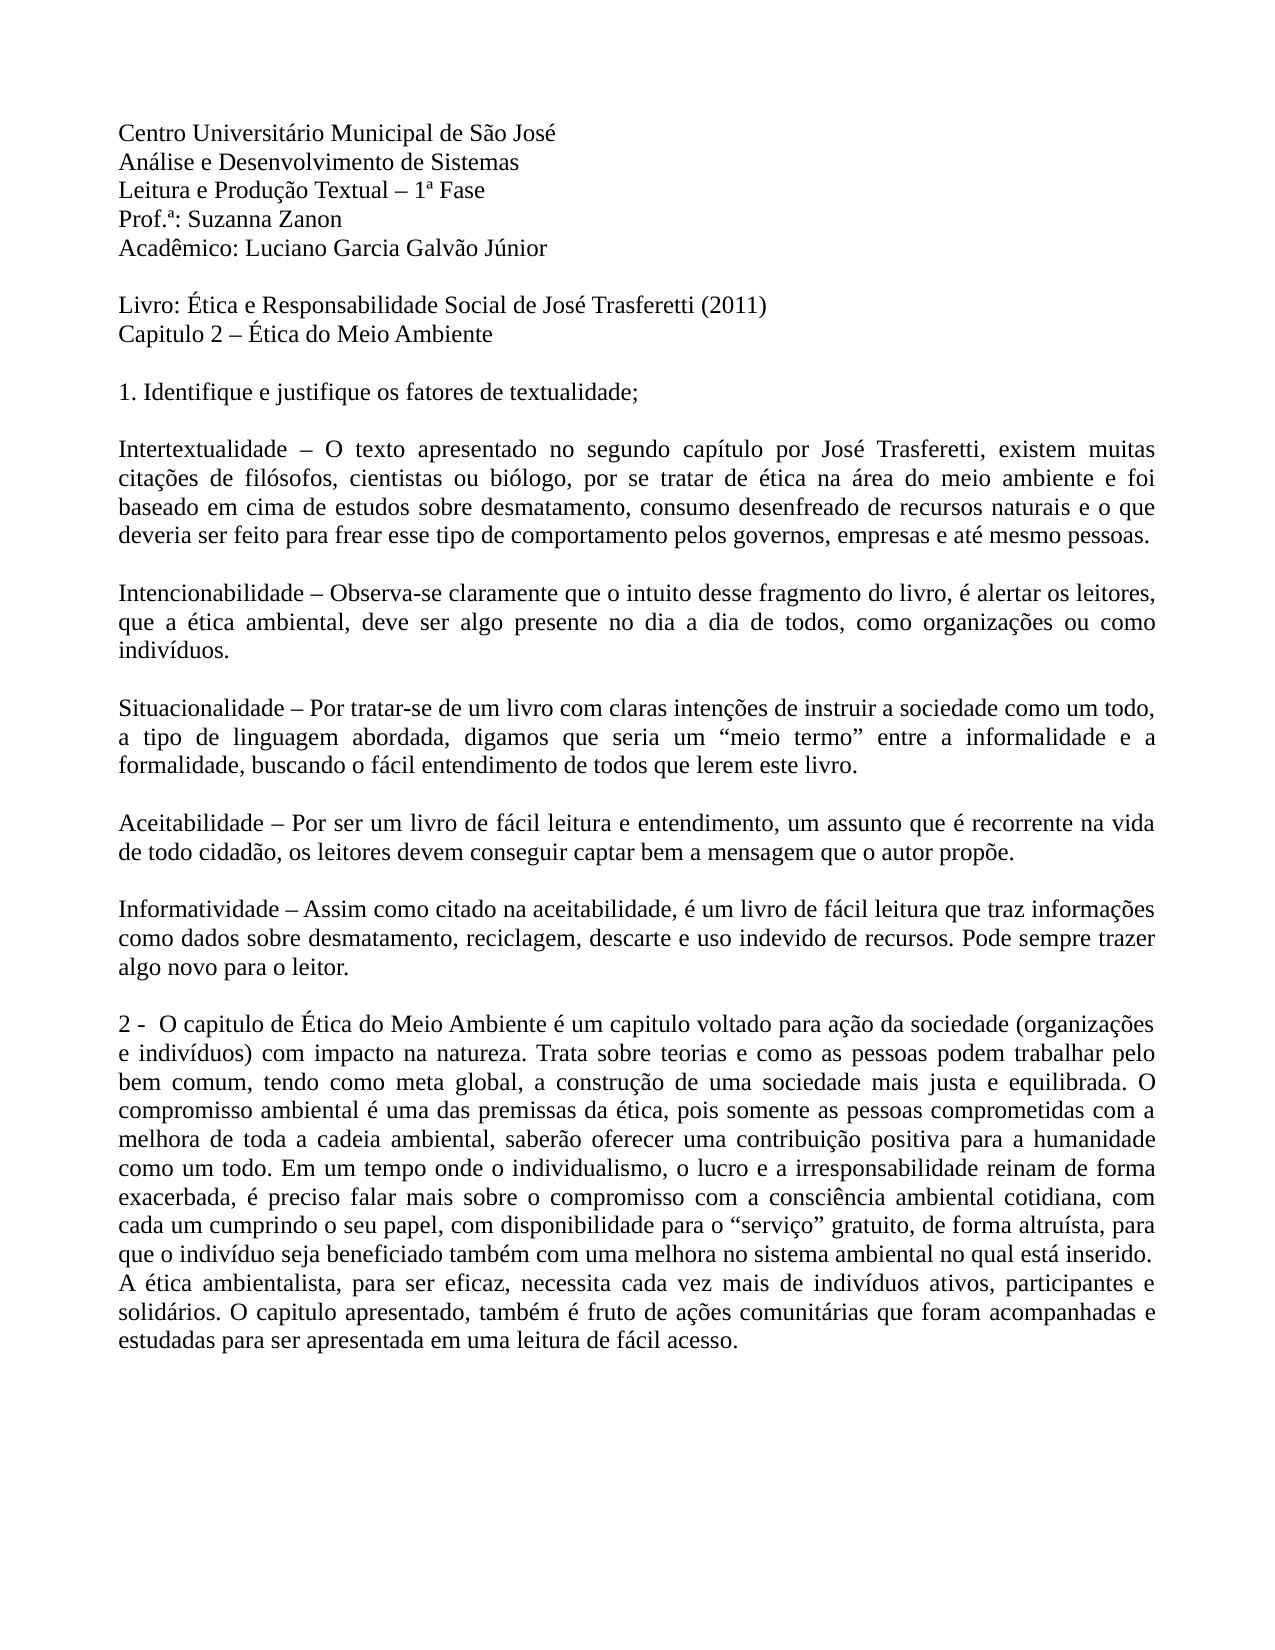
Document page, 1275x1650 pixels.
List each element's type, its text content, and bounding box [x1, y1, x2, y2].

text Intertextualidade – O texto apresentado no segundo capítulo por José Trasferetti, existem muitas citações de filósofos, cientistas ou biólogo, por se tratar de ética na área do meio ambiente e foi baseado em cima de estudos sobre desmatamento, consumo desenfreado de recursos naturais e o que deveria ser feito para frear esse tipo de comportamento pelos governos, empresas e até mesmo pessoas. [118, 434, 1157, 549]
text 1. Identifique e justifique os fatores de textualidade; [118, 377, 1157, 406]
text Análise e Desenvolvimento de Sistemas [118, 147, 1157, 176]
text Acadêmico: Luciano Garcia Galvão Júnior [118, 233, 1157, 262]
text A ética ambientalista, para ser eficaz, necessita cada vez mais de indivíduos ativos, participantes e solidários. O capitulo apresentado, também é fruto de ações comunitárias que foram acompanhadas e estudadas para ser apresentada em uma leitura de fácil acesso. [118, 1268, 1157, 1354]
text Situacionalidade – Por tratar-se de um livro com claras intenções de instruir a sociedade como um todo, a tipo de linguagem abordada, digamos que seria um “meio termo” entre a informalidade e a formalidade, buscando o fácil entendimento de todos que lerem este livro. [118, 693, 1157, 779]
text Livro: Ética e Responsabilidade Social de José Trasferetti (2011) [118, 291, 1157, 319]
text Leitura e Produção Textual – 1ª Fase [118, 176, 1157, 204]
text Aceitabilidade – Por ser um livro de fácil leitura e entendimento, um assunto que é recorrente na vida de todo cidadão, os leitores devem conseguir captar bem a mensagem que o autor propõe. [118, 808, 1157, 866]
text Centro Universitário Municipal de São José [118, 118, 1157, 147]
text Intencionabilidade – Observa-se claramente que o intuito desse fragmento do livro, é alertar os leitores, que a ética ambiental, deve ser algo presente no dia a dia de todos, como organizações ou como indivíduos. [118, 578, 1157, 664]
text Informatividade – Assim como citado na aceitabilidade, é um livro de fácil leitura que traz informações como dados sobre desmatamento, reciclagem, descarte e uso indevido de recursos. Pode sempre trazer algo novo para o leitor. [118, 894, 1157, 981]
text Prof.ª: Suzanna Zanon [118, 204, 1157, 233]
text Capitulo 2 – Ética do Meio Ambiente [118, 319, 1157, 348]
text 2 - O capitulo de Ética do Meio Ambiente é um capitulo voltado para ação da sociedade (organizações e indivíduos) com impacto na natureza. Trata sobre teorias e como as pessoas podem trabalhar pelo bem comum, tendo como meta global, a construção de uma sociedade mais justa e equilibrada. O compromisso ambiental é uma das premissas da ética, pois somente as pessoas comprometidas com a melhora de toda a cadeia ambiental, saberão oferecer uma contribuição positiva para a humanidade como um todo. Em um tempo onde o individualismo, o lucro e a irresponsabilidade reinam de forma exacerbada, é preciso falar mais sobre o compromisso com a consciência ambiental cotidiana, com cada um cumprindo o seu papel, com disponibilidade para o “serviço” gratuito, de forma altruísta, para que o indivíduo seja beneficiado também com uma melhora no sistema ambiental no qual está inserido. [118, 1009, 1157, 1268]
